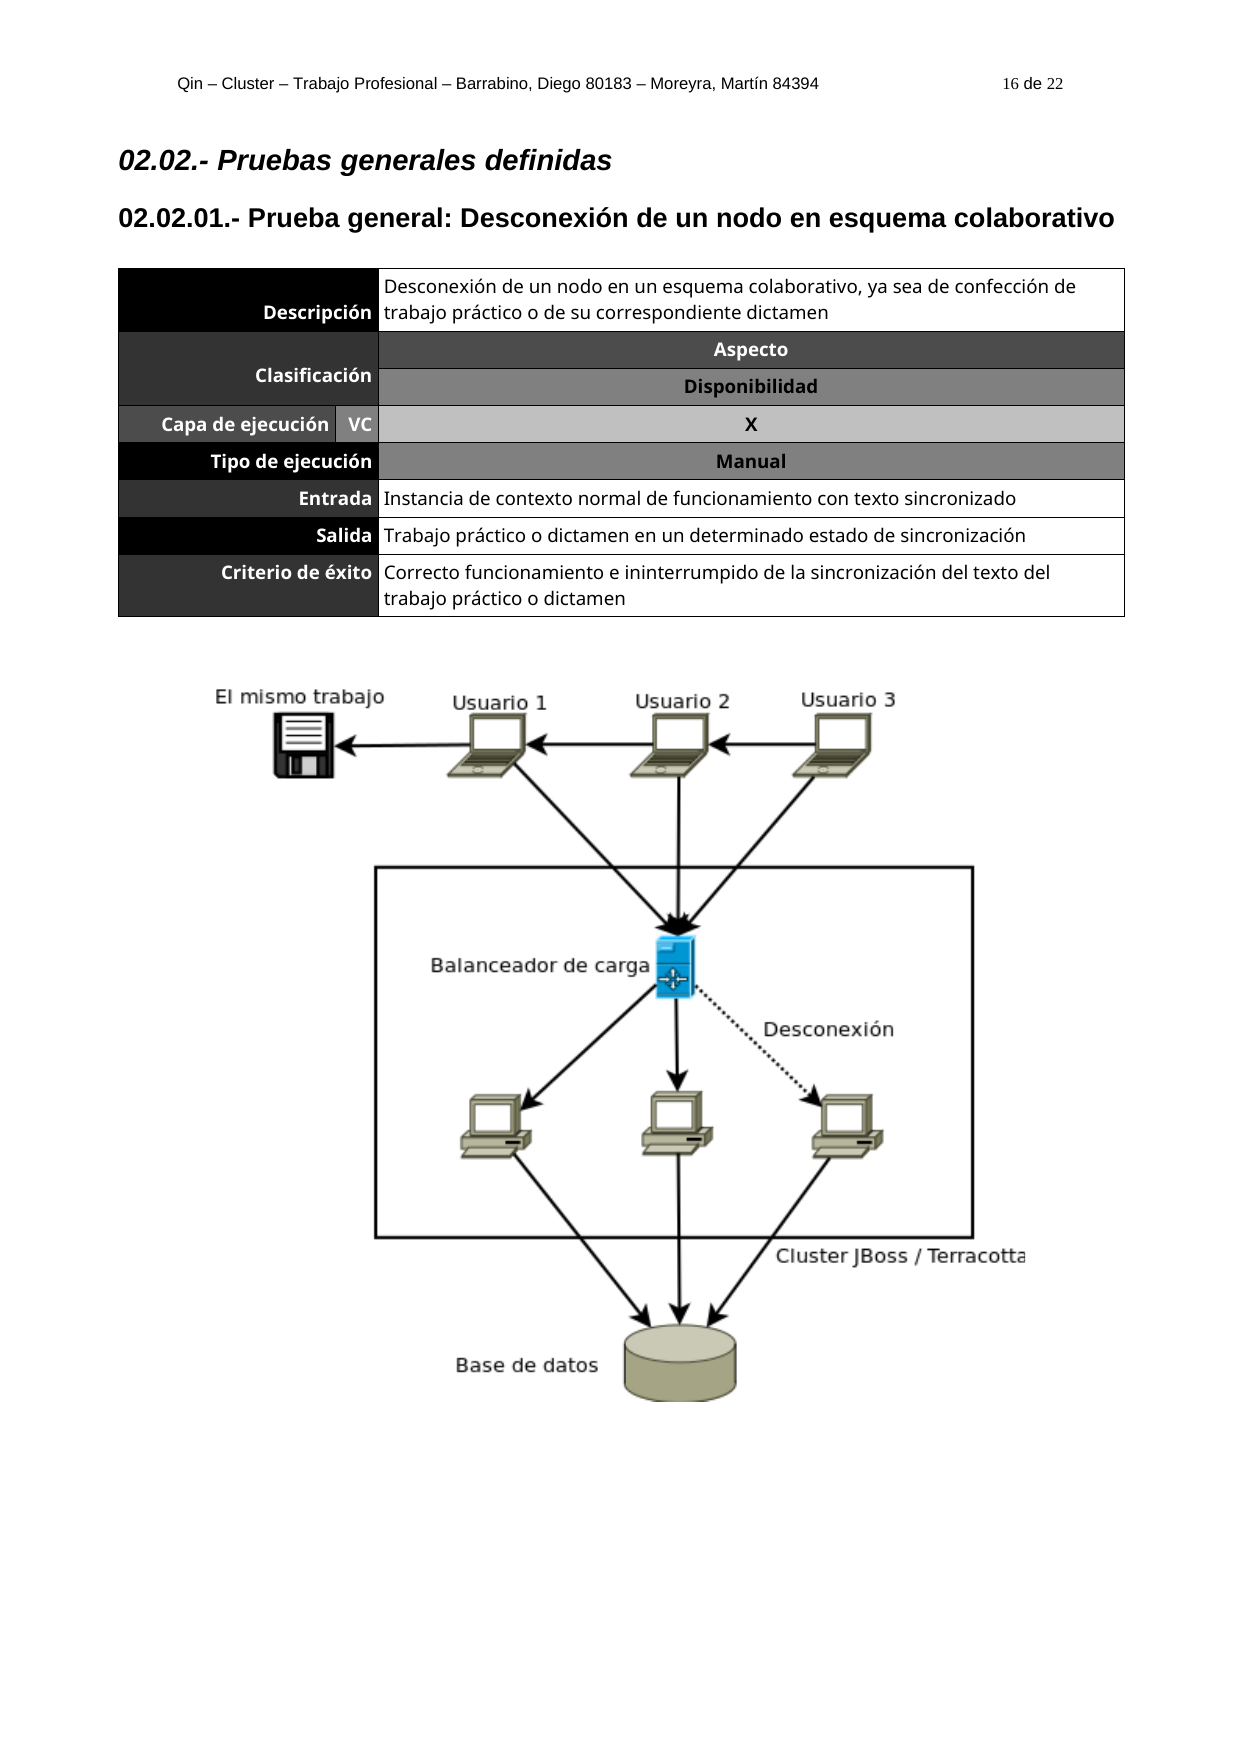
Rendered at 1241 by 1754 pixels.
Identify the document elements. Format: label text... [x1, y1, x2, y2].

table_cell Disponibilidad [379, 369, 1124, 405]
table_cell X [379, 406, 1124, 442]
table_cell Clasificación [119, 332, 378, 405]
table_cell Correcto funcionamiento e ininterrumpido de la sincronización del texto del trabajo práctico o dictamen [379, 555, 1124, 616]
table_cell VC [336, 406, 378, 442]
subtitle 02.02.01.- Prueba general: Desconexión de un nodo en esquema colaborativo [118, 202, 1122, 233]
table_cell Entrada [119, 480, 378, 517]
table_cell Salida [119, 518, 378, 554]
table_cell Instancia de contexto normal de funcionamiento con texto sincronizado [379, 480, 1124, 517]
table_cell Aspecto [379, 332, 1124, 368]
table_header Desconexión de un nodo en un esquema colaborativo, ya sea de confección de trabajo práctico o de su correspondiente dictamen [379, 269, 1124, 331]
table_cell Criterio de éxito [119, 555, 378, 616]
table_cell Trabajo práctico o dictamen en un determinado estado de sincronización [379, 518, 1124, 554]
table_header Descripción [119, 269, 378, 331]
picture [215, 685, 1025, 1402]
table_cell Tipo de ejecución [119, 443, 378, 479]
subtitle 02.02.- Pruebas generales definidas [118, 143, 1122, 177]
table_cell Capa de ejecución [119, 406, 335, 442]
table_cell Manual [379, 443, 1124, 479]
